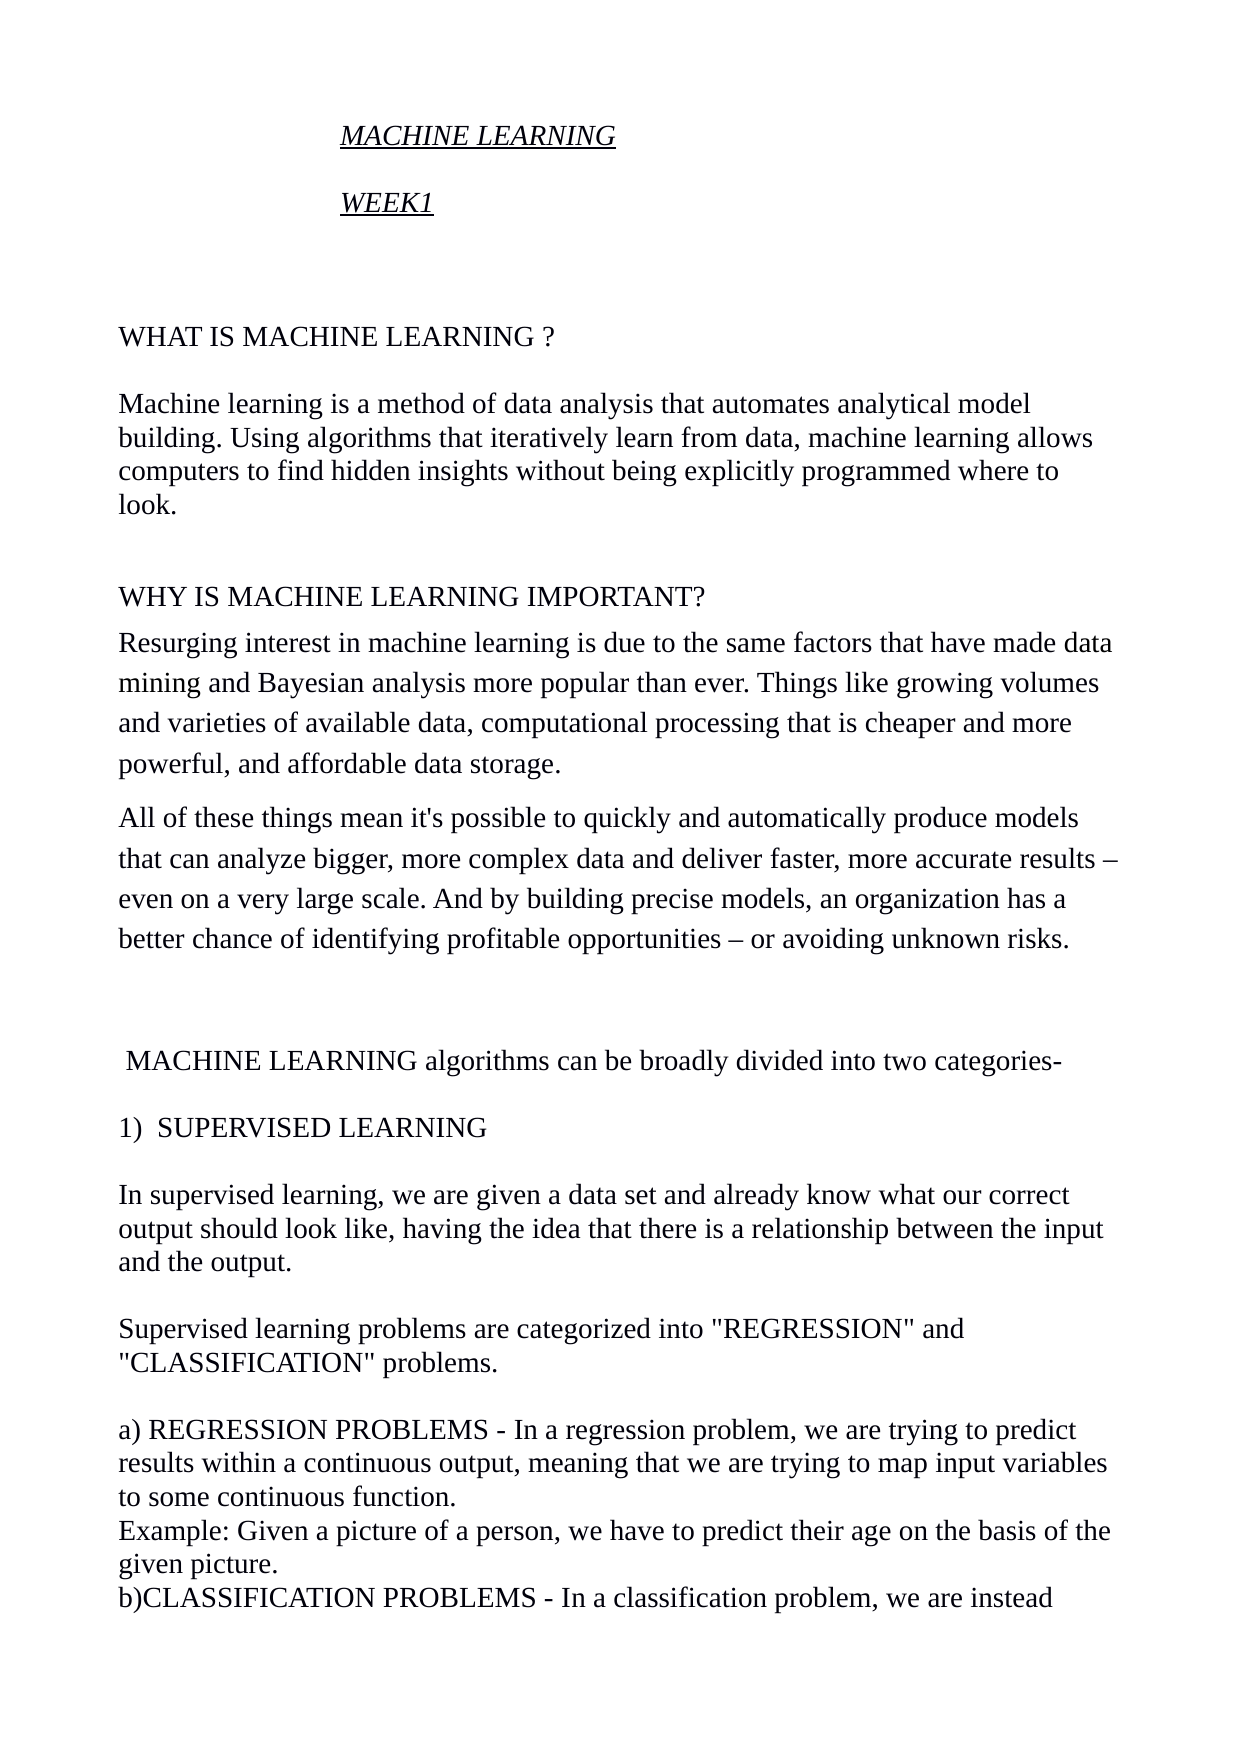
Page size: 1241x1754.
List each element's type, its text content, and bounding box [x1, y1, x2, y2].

text All of these things mean it's possible to quickly and automatically produce models that can analyze bigger, more complex data and deliver faster, more accurate results – even on a very large scale. And by building precise models, an organization has a better chance of identifying profitable opportunities – or avoiding unknown risks. [118, 801, 1122, 955]
text a) REGRESSION PROBLEMS - In a regression problem, we are trying to predict results within a continuous output, meaning that we are trying to map input variables to some continuous function. [118, 1412, 1122, 1513]
text Example: Given a picture of a person, we have to predict their age on the basis of the given picture. [118, 1513, 1122, 1580]
text In supervised learning, we are given a data set and already know what our correct output should look like, having the idea that there is a relationship between the input and the output. [118, 1177, 1122, 1278]
text MACHINE LEARNING algorithms can be broadly divided into two categories- [118, 1043, 1122, 1077]
subtitle WHY IS MACHINE LEARNING IMPORTANT? [118, 579, 1122, 613]
text WEEK1 [118, 185, 1122, 219]
text MACHINE LEARNING [118, 118, 1122, 152]
text Resurging interest in machine learning is due to the same factors that have made data mining and Bayesian analysis more popular than ever. Things like growing volumes and varieties of available data, computational processing that is cheaper and more powerful, and affordable data storage. [118, 625, 1122, 779]
text Machine learning is a method of data analysis that automates analytical model building. Using algorithms that iteratively learn from data, machine learning allows computers to find hidden insights without being explicitly programmed where to look. [118, 386, 1122, 521]
text 1) SUPERVISED LEARNING [118, 1110, 1122, 1144]
text WHAT IS MACHINE LEARNING ? [118, 319, 1122, 353]
text Supervised learning problems are categorized into "REGRESSION" and "CLASSIFICATION" problems. [118, 1311, 1122, 1378]
text b)CLASSIFICATION PROBLEMS - In a classification problem, we are instead [118, 1580, 1122, 1613]
